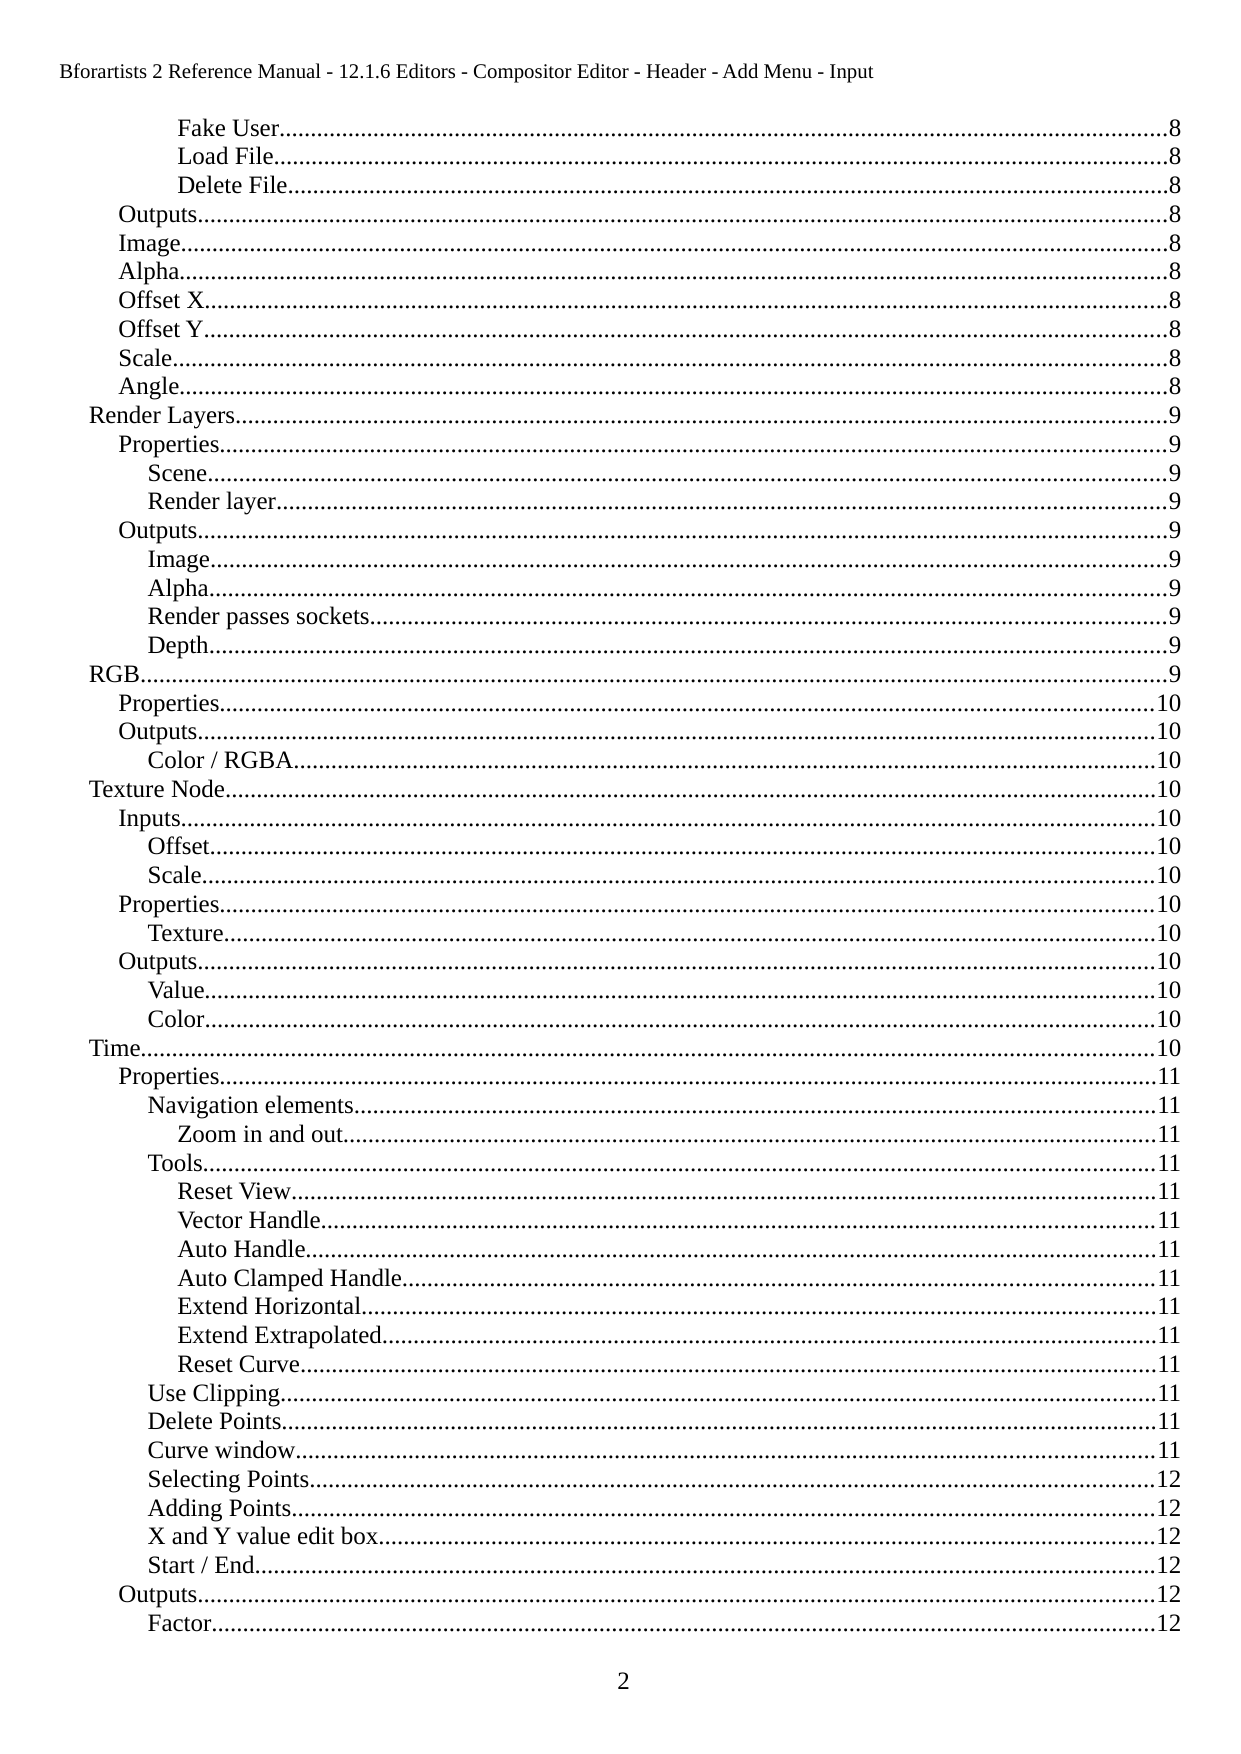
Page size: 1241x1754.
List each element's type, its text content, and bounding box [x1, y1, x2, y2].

text Navigation elements 11 [147, 1090, 1181, 1119]
text Fake User 8 [177, 113, 1181, 141]
text Alpha 9 [147, 573, 1181, 601]
text Image 9 [147, 544, 1181, 573]
text X and Y value edit box 12 [147, 1521, 1181, 1550]
text Alpha 8 [118, 256, 1181, 285]
text Outputs 8 [118, 199, 1181, 228]
text Offset Y 8 [118, 314, 1181, 343]
text Offset 10 [147, 831, 1181, 860]
text Use Clipping 11 [147, 1378, 1181, 1406]
text Texture Node 10 [88, 774, 1181, 803]
text Render passes sockets 9 [147, 601, 1181, 630]
text Color / RGBA 10 [147, 745, 1181, 774]
text Properties 10 [118, 688, 1181, 716]
text Reset Curve 11 [177, 1349, 1181, 1378]
text Properties 9 [118, 429, 1181, 458]
text Inputs 10 [118, 803, 1181, 831]
text Curve window 11 [147, 1435, 1181, 1464]
text Value 10 [147, 975, 1181, 1004]
text Vector Handle 11 [177, 1205, 1181, 1234]
text Start / End 12 [147, 1550, 1181, 1579]
text Color 10 [147, 1004, 1181, 1033]
text Reset View 11 [177, 1176, 1181, 1205]
text Angle 8 [118, 371, 1181, 400]
text Render Layers 9 [88, 400, 1181, 429]
text Factor 12 [147, 1608, 1181, 1636]
text Auto Clamped Handle 11 [177, 1263, 1181, 1291]
text Outputs 9 [118, 515, 1181, 544]
text Image 8 [118, 228, 1181, 256]
text Extend Horizontal 11 [177, 1291, 1181, 1320]
text Adding Points 12 [147, 1493, 1181, 1521]
text Depth 9 [147, 630, 1181, 659]
text Outputs 10 [118, 716, 1181, 745]
text Load File 8 [177, 141, 1181, 170]
text Scale 10 [147, 860, 1181, 889]
text Render layer 9 [147, 486, 1181, 515]
text Outputs 12 [118, 1579, 1181, 1608]
text Delete File 8 [177, 170, 1181, 199]
text Scene 9 [147, 458, 1181, 486]
text Properties 10 [118, 889, 1181, 918]
text Offset X 8 [118, 285, 1181, 314]
text Delete Points 11 [147, 1406, 1181, 1435]
text Tools 11 [147, 1148, 1181, 1176]
text Selecting Points 12 [147, 1464, 1181, 1493]
text Properties 11 [118, 1061, 1181, 1090]
text Extend Extrapolated 11 [177, 1320, 1181, 1349]
text Auto Handle 11 [177, 1234, 1181, 1263]
text Texture 10 [147, 918, 1181, 946]
text Zoom in and out 11 [177, 1119, 1181, 1148]
text Outputs 10 [118, 946, 1181, 975]
text Scale 8 [118, 343, 1181, 371]
text Time 10 [88, 1033, 1181, 1061]
text RGB 9 [88, 659, 1181, 688]
